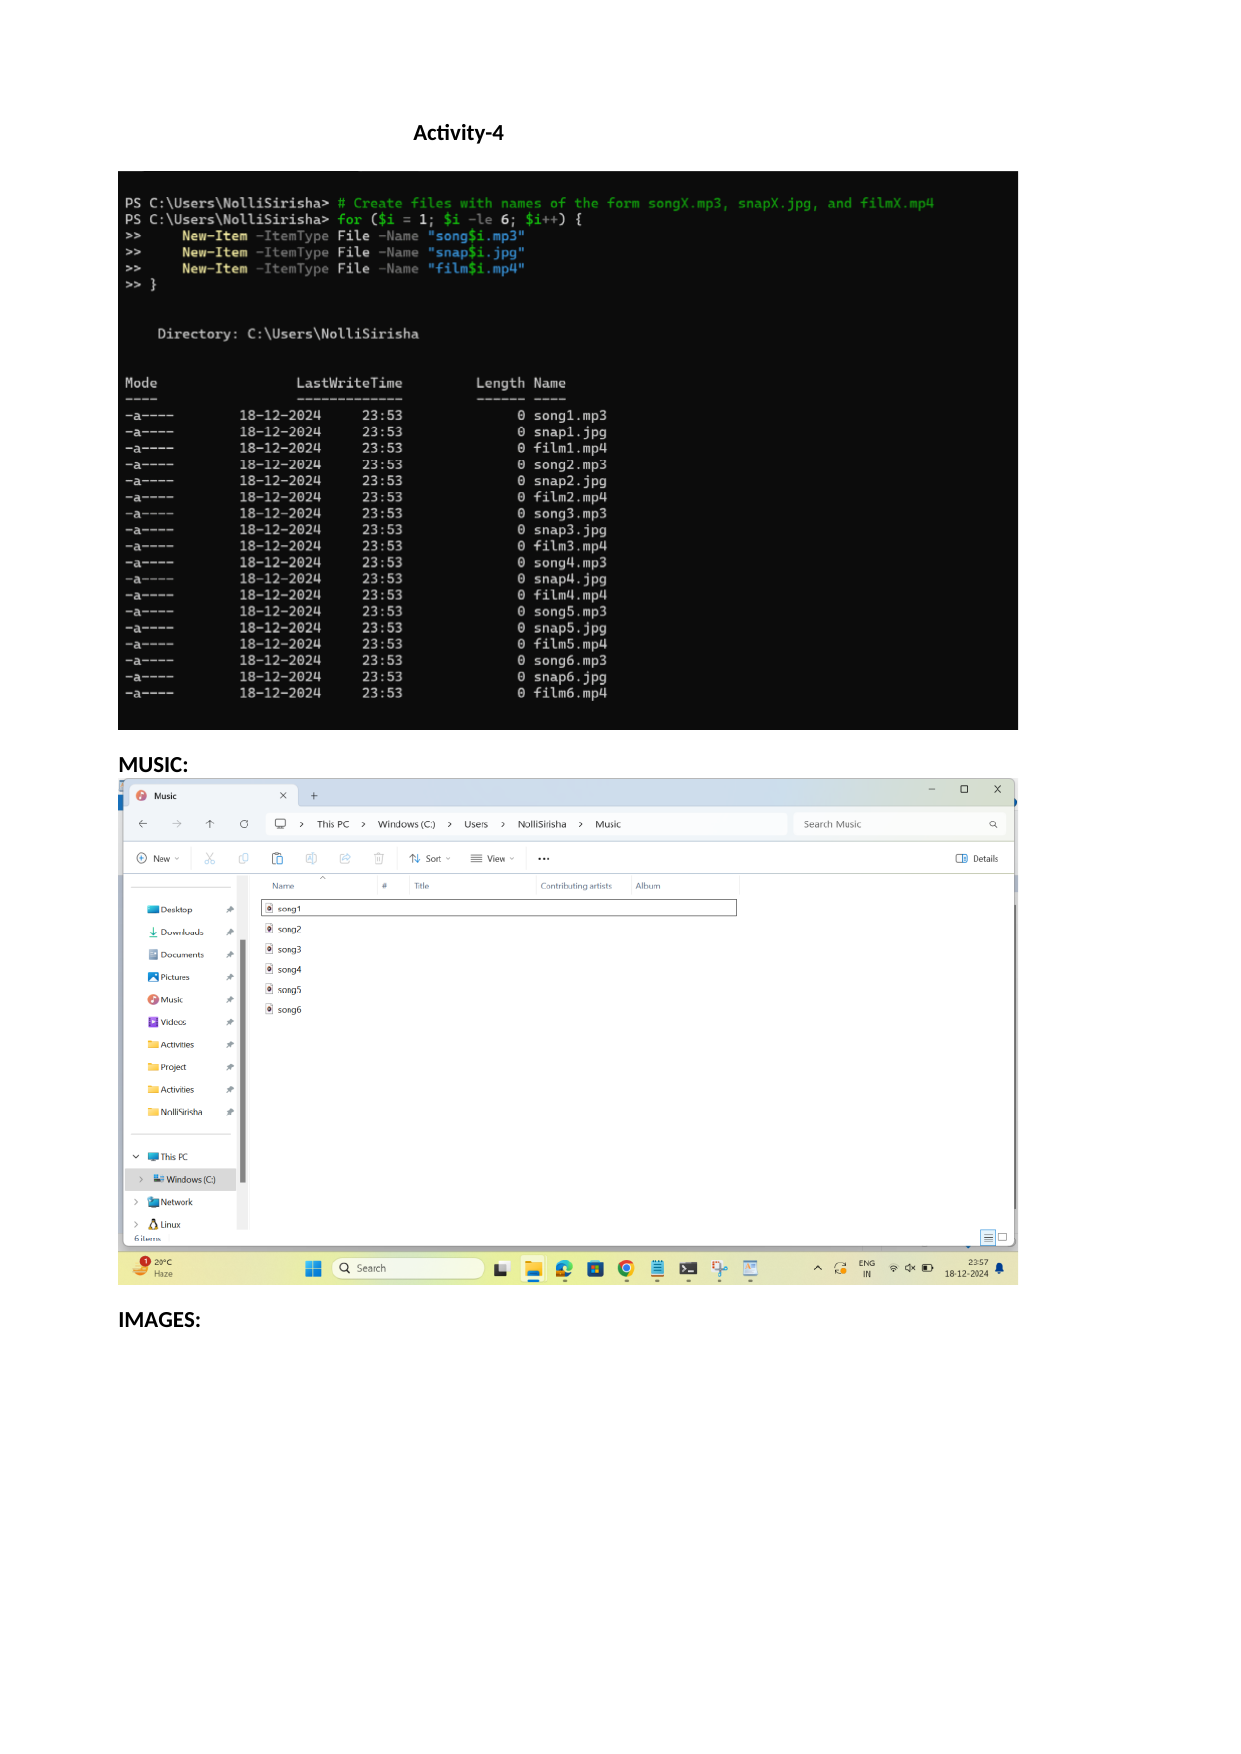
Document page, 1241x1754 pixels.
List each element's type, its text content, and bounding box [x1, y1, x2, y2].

text IMAGES: [118, 1305, 1122, 1333]
text MUSIC: [118, 750, 1122, 1284]
text Activity-4 [118, 118, 1122, 146]
